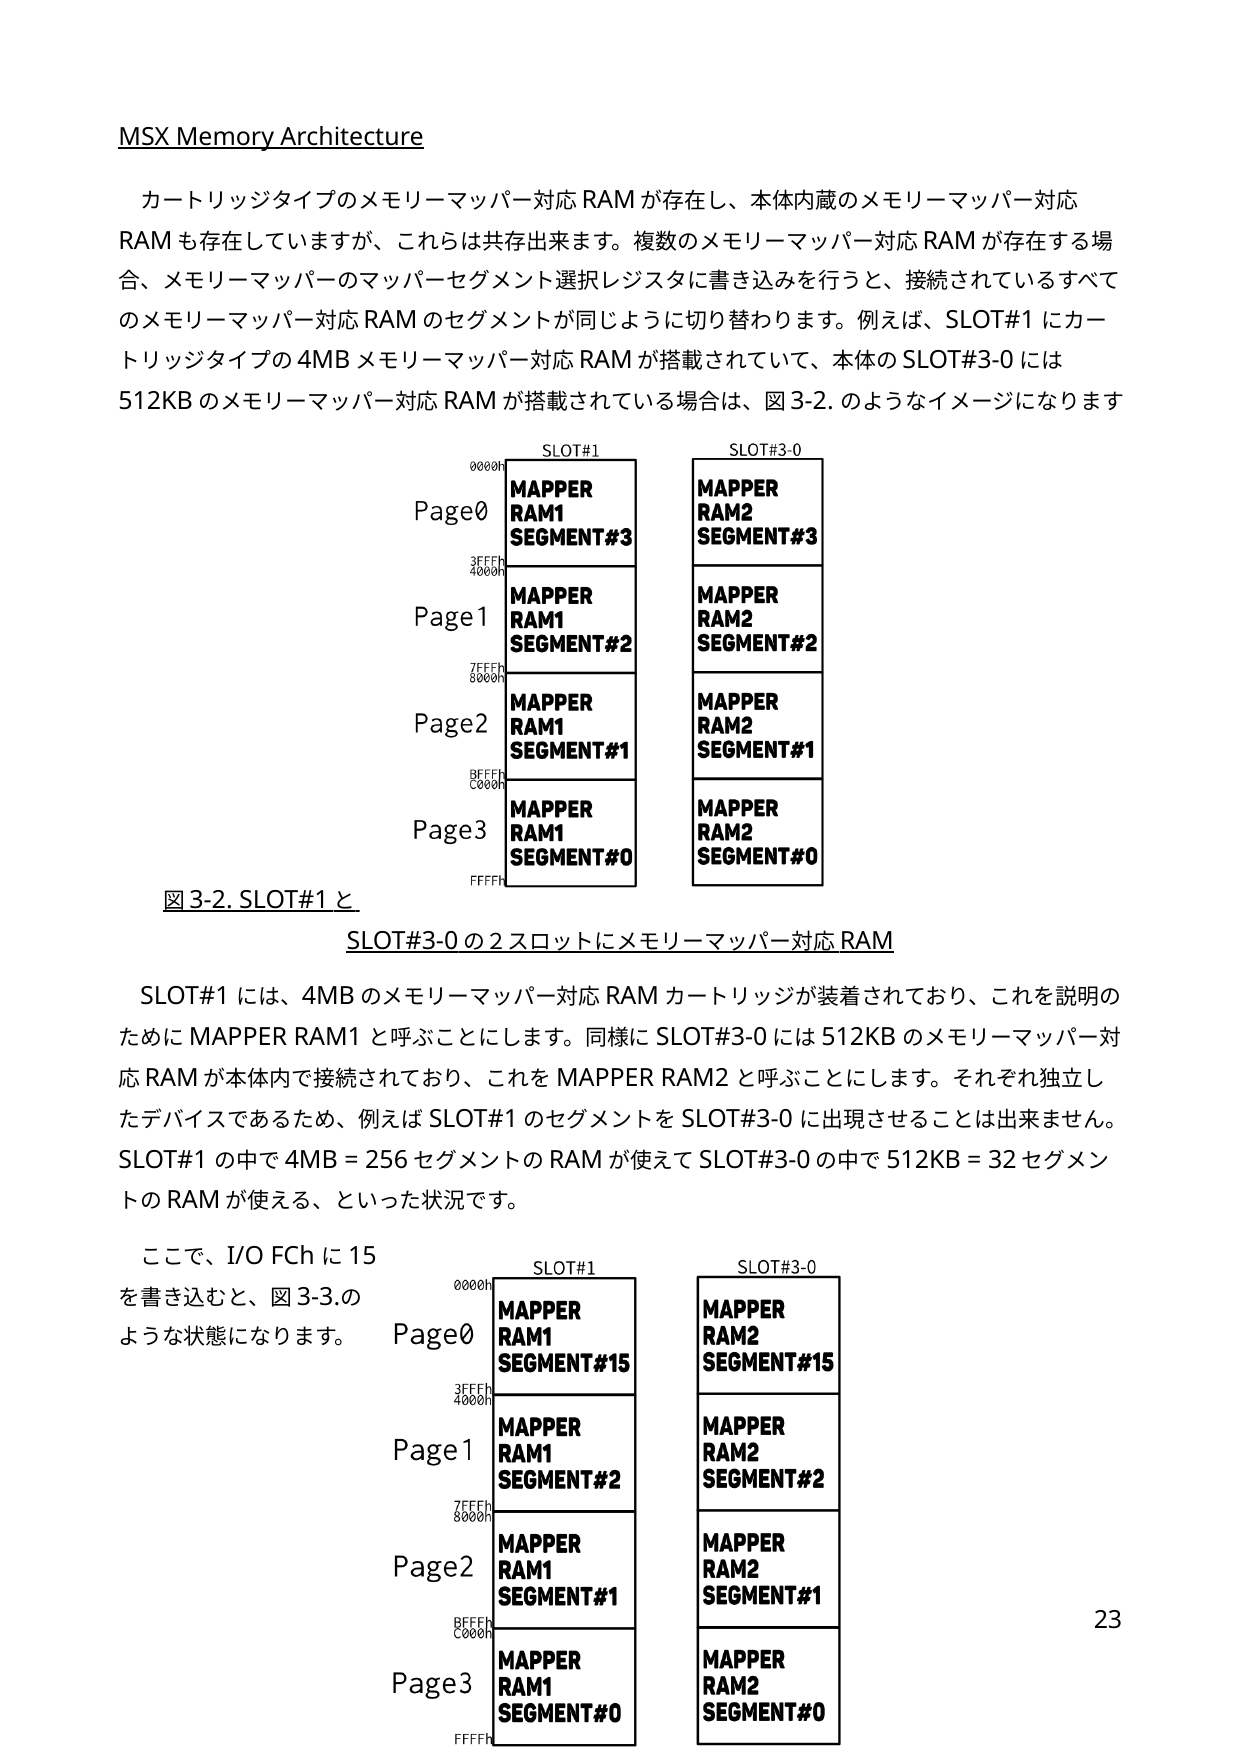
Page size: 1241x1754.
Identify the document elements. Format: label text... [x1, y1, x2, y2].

text 図3-2. SLOT#1とSLOT#3-0の２スロットにメモリーマッパー対応RAM [118, 882, 1122, 957]
text カートリッジタイプのメモリーマッパー対応RAMが存在し、本体内蔵のメモリーマッパー対応RAMも存在していますが、これらは共存出来ます。複数のメモリーマッパー対応RAMが存在する場合、メモリーマッパーのマッパーセグメント選択レジスタに書き込みを行うと、接続されているすべてのメモリーマッパー対応RAMのセグメントが同じように切り替わります。例えば、SLOT#1 にカートリッジタイプの4MBメモリーマッパー対応RAMが搭載されていて、本体のSLOT#3-0には512KBのメモリーマッパー対応RAMが搭載されている場合は、図3-2. のようなイメージになります。 [118, 182, 1122, 417]
text ここで、I/O FCh に 15 を書き込むと、図3-3.のような状態になります。 [118, 1237, 1122, 1350]
text SLOT#1 には、4MBのメモリーマッパー対応RAMカートリッジが装着されており、これを説明のために MAPPER RAM1 と呼ぶことにします。同様に SLOT#3-0には 512KB のメモリーマッパー対応RAMが本体内で接続されており、これをMAPPER RAM2 と呼ぶことにします。それぞれ独立したデバイスであるため、例えば SLOT#1のセグメントを SLOT#3-0 に出現させることは出来ません。SLOT#1 の中で 4MB = 256セグメントのRAMが使えてSLOT#3-0の中で 512KB = 32セグメントのRAMが使える、といった状況です。 [118, 978, 1122, 1216]
